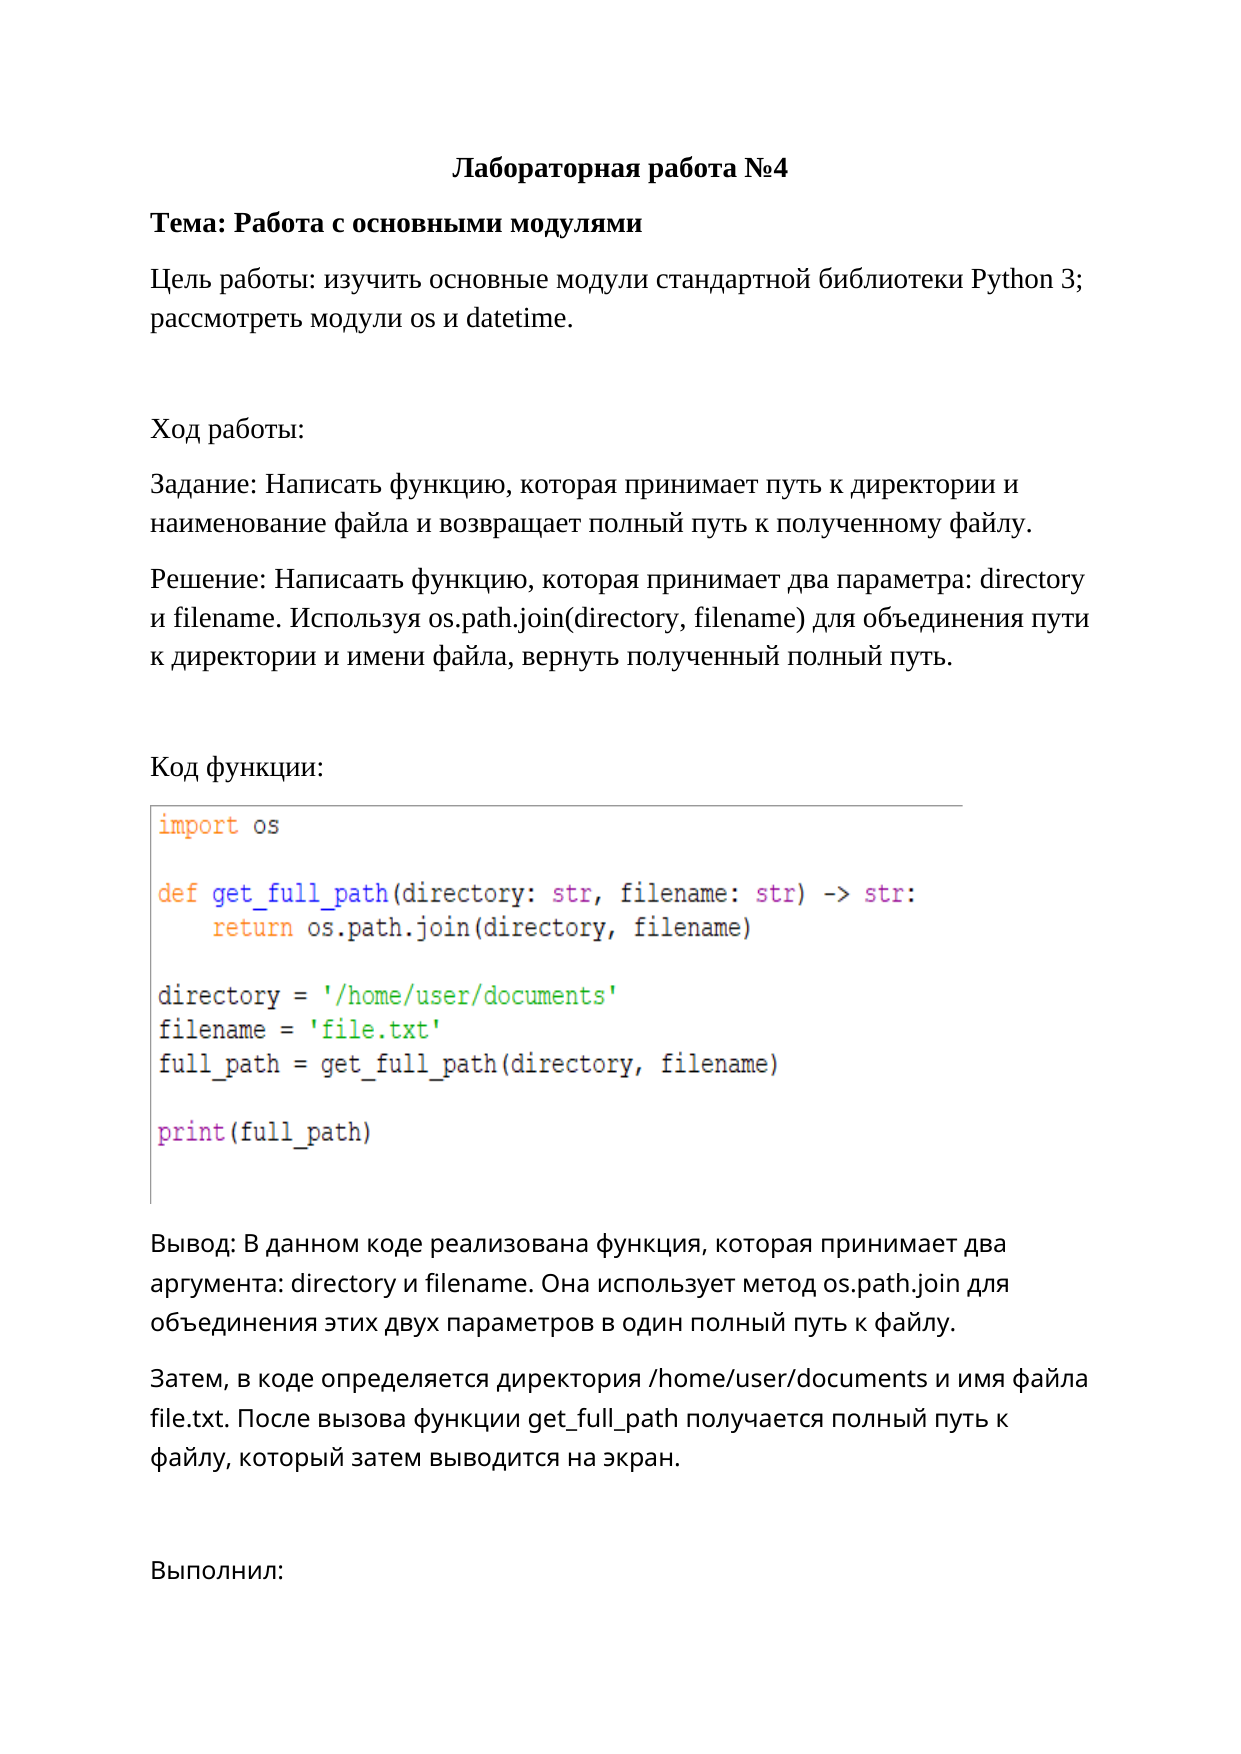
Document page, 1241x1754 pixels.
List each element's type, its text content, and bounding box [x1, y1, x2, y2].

text Лабораторная работа №4 [150, 150, 1090, 183]
text Цель работы: изучить основные модули стандартной библиотеки Python 3; рассмотреть модули os и datetime. [150, 261, 1090, 333]
text Тема: Работа с основными модулями [150, 206, 1090, 239]
text Код функции: [150, 749, 1090, 783]
text Вывод: В данном коде реализована функция, которая принимает два аргумента: directory и filename. Она использует метод os.path.join для объединения этих двух параметров в один полный путь к файлу. [150, 1226, 1090, 1339]
text Затем, в коде определяется директория /home/user/documents и имя файла file.txt. После вызова функции get_full_path получается полный путь к файлу, который затем выводится на экран. [150, 1361, 1090, 1474]
text Решение: Написаать функцию, которая принимает два параметра: directory и filename. Используя os.path.join(directory, filename) для объединения пути к директории и имени файла, вернуть полученный полный путь. [150, 561, 1090, 672]
text Выполнил: [150, 1552, 1090, 1586]
text Ход работы: [150, 411, 1090, 444]
text Задание: Написать функцию, которая принимает путь к директории и наименование файла и возвращает полный путь к полученному файлу. [150, 466, 1090, 539]
